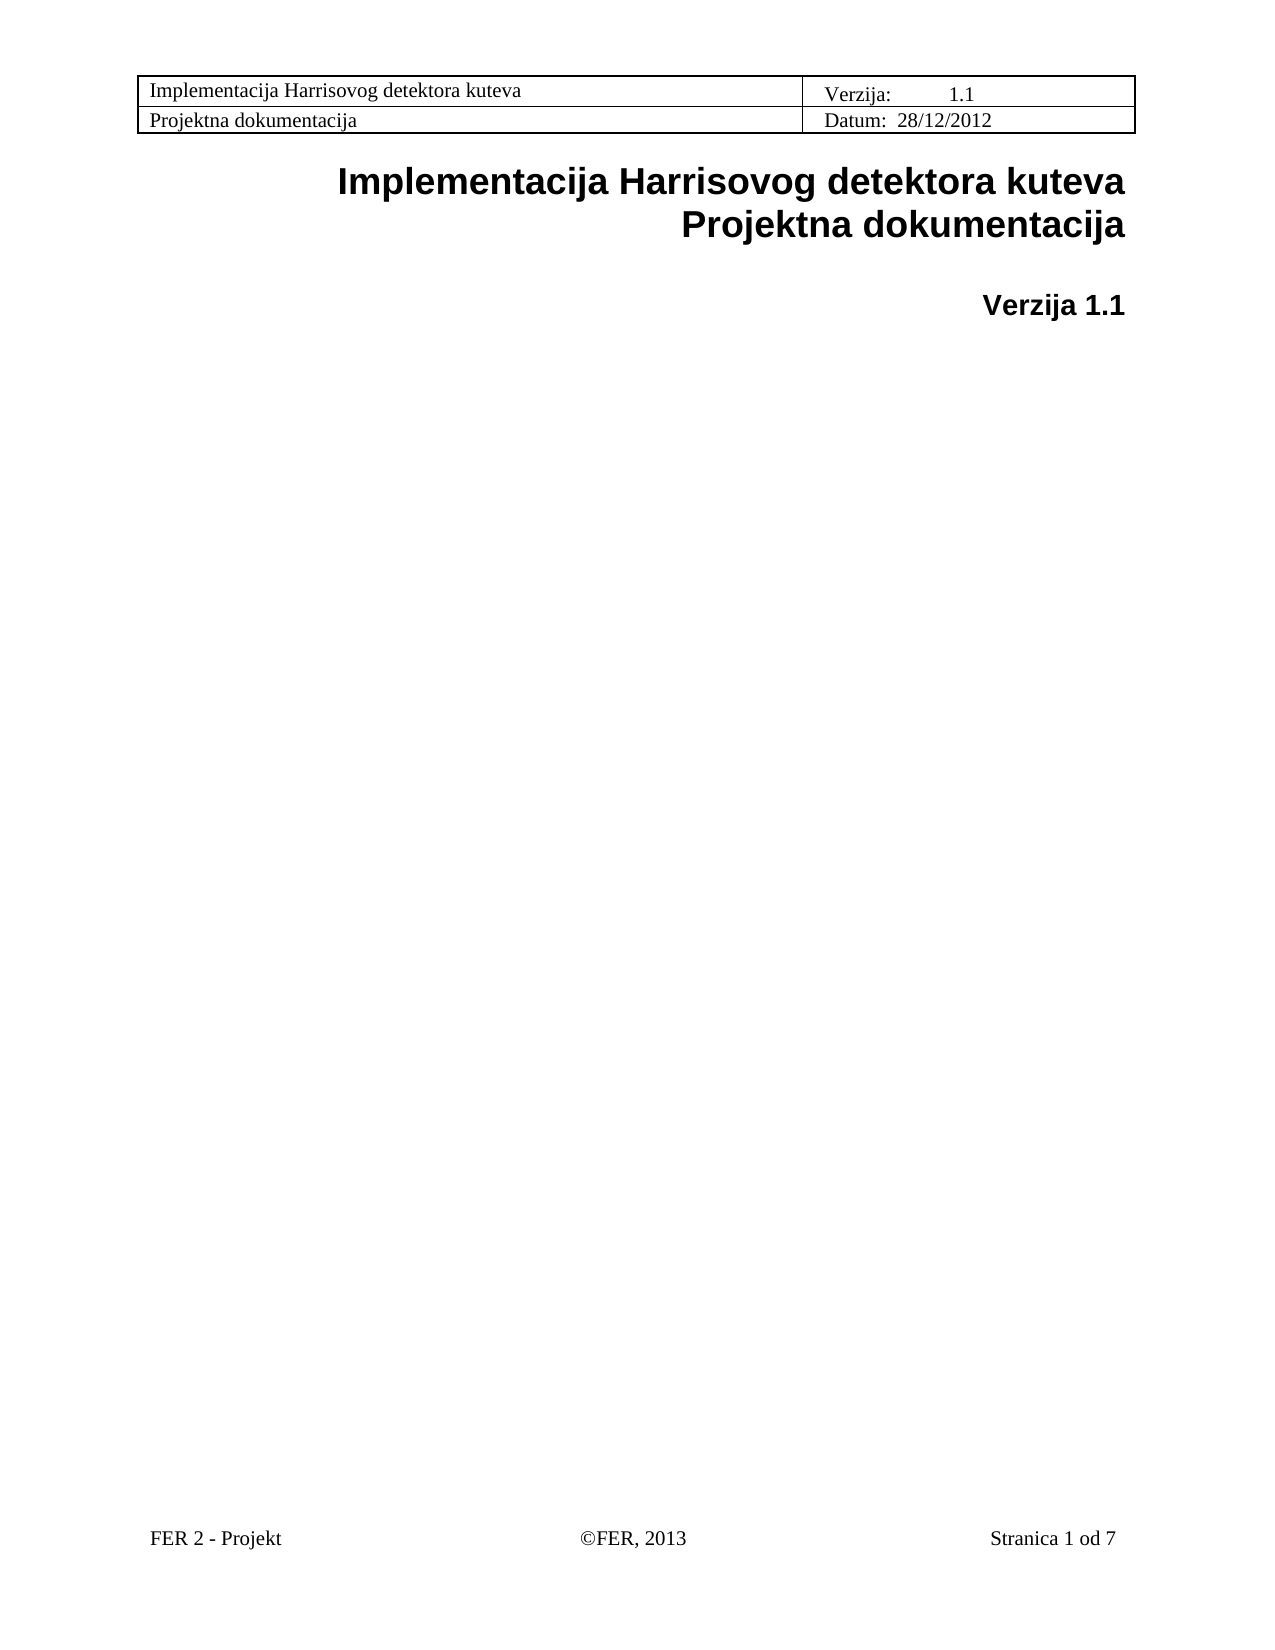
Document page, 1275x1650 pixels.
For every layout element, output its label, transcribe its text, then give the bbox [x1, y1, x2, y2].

subtitle Implementacija Harrisovog detektora kuteva [150, 159, 1125, 202]
subtitle Projektna dokumentacija [150, 202, 1125, 245]
subtitle Verzija 1.1 [150, 288, 1125, 322]
